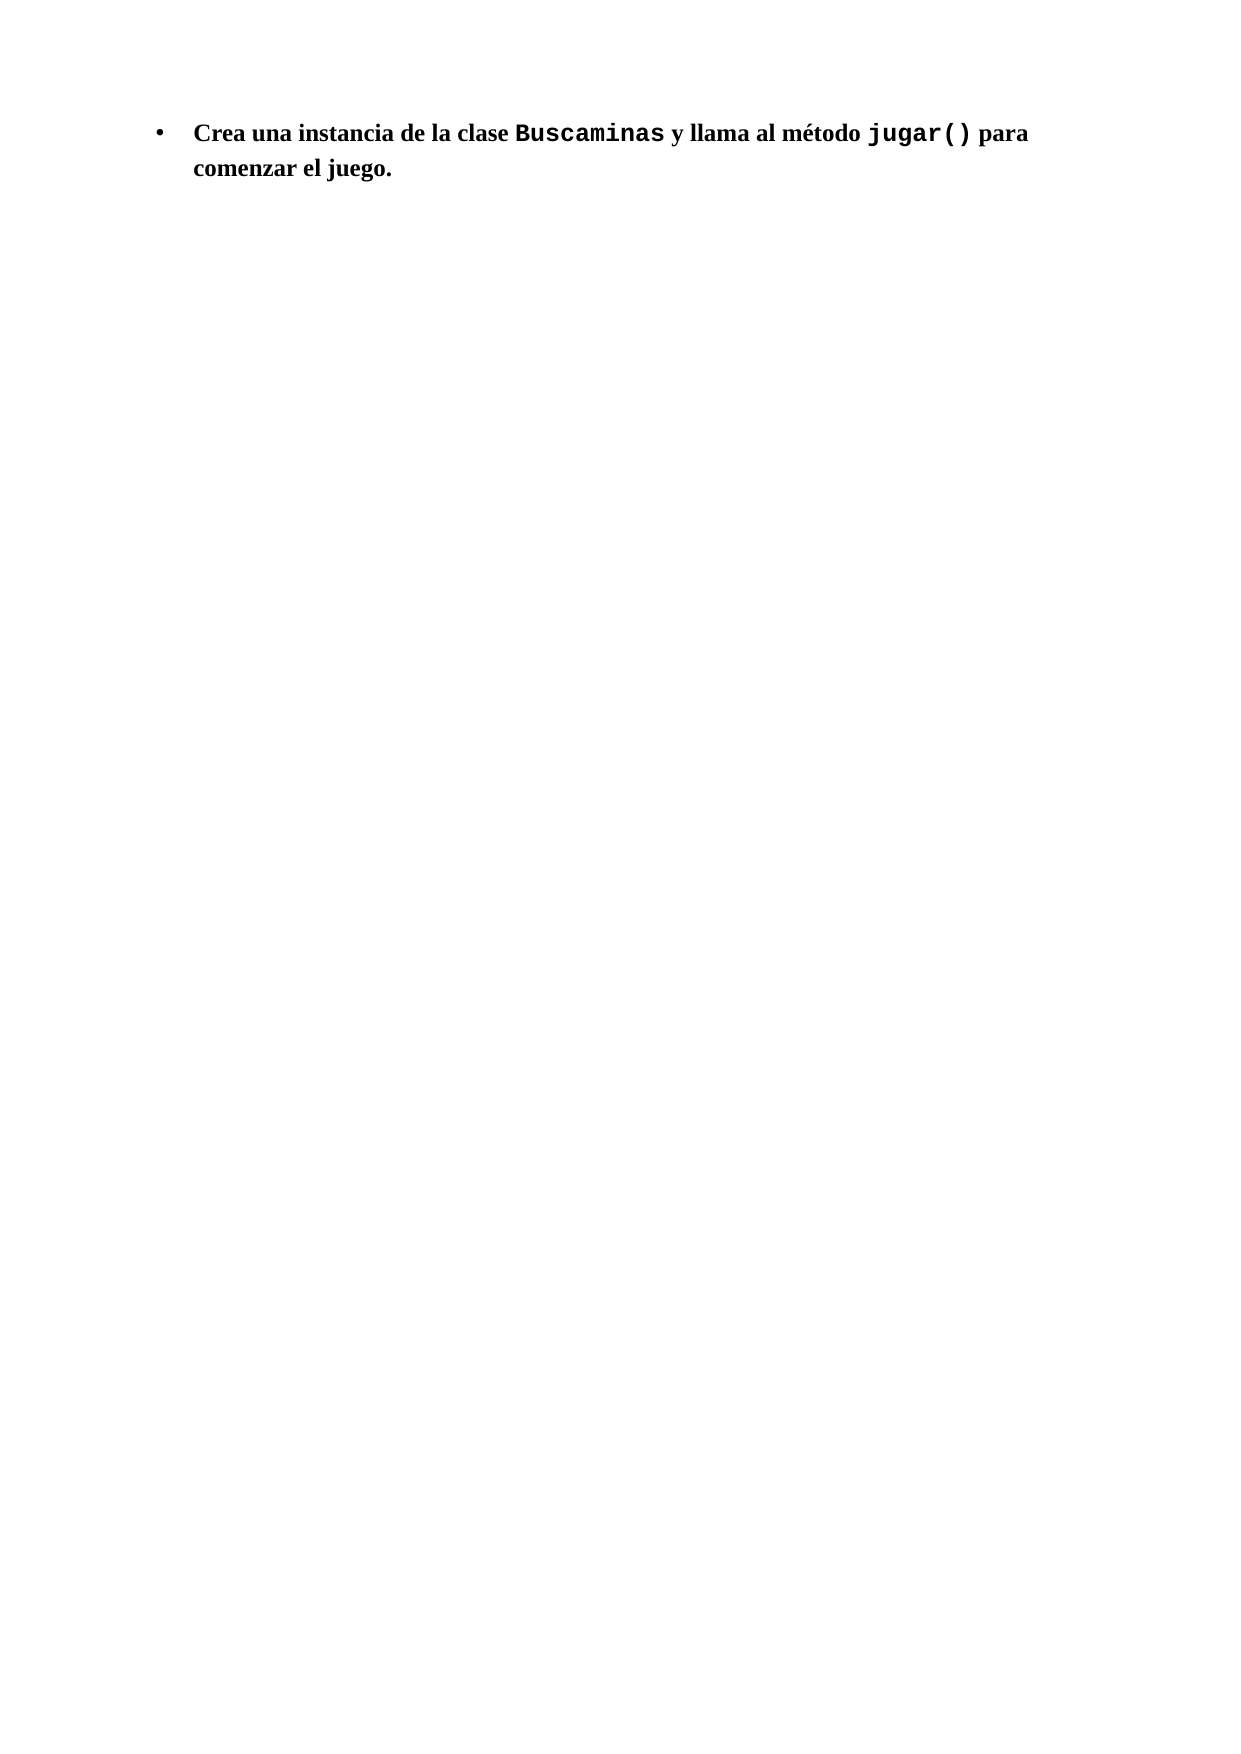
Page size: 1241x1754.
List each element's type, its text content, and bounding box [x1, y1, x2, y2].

list Crea una instancia de la clase Buscaminas y llama al método jugar() para comenzar el juego. [156, 118, 1122, 182]
